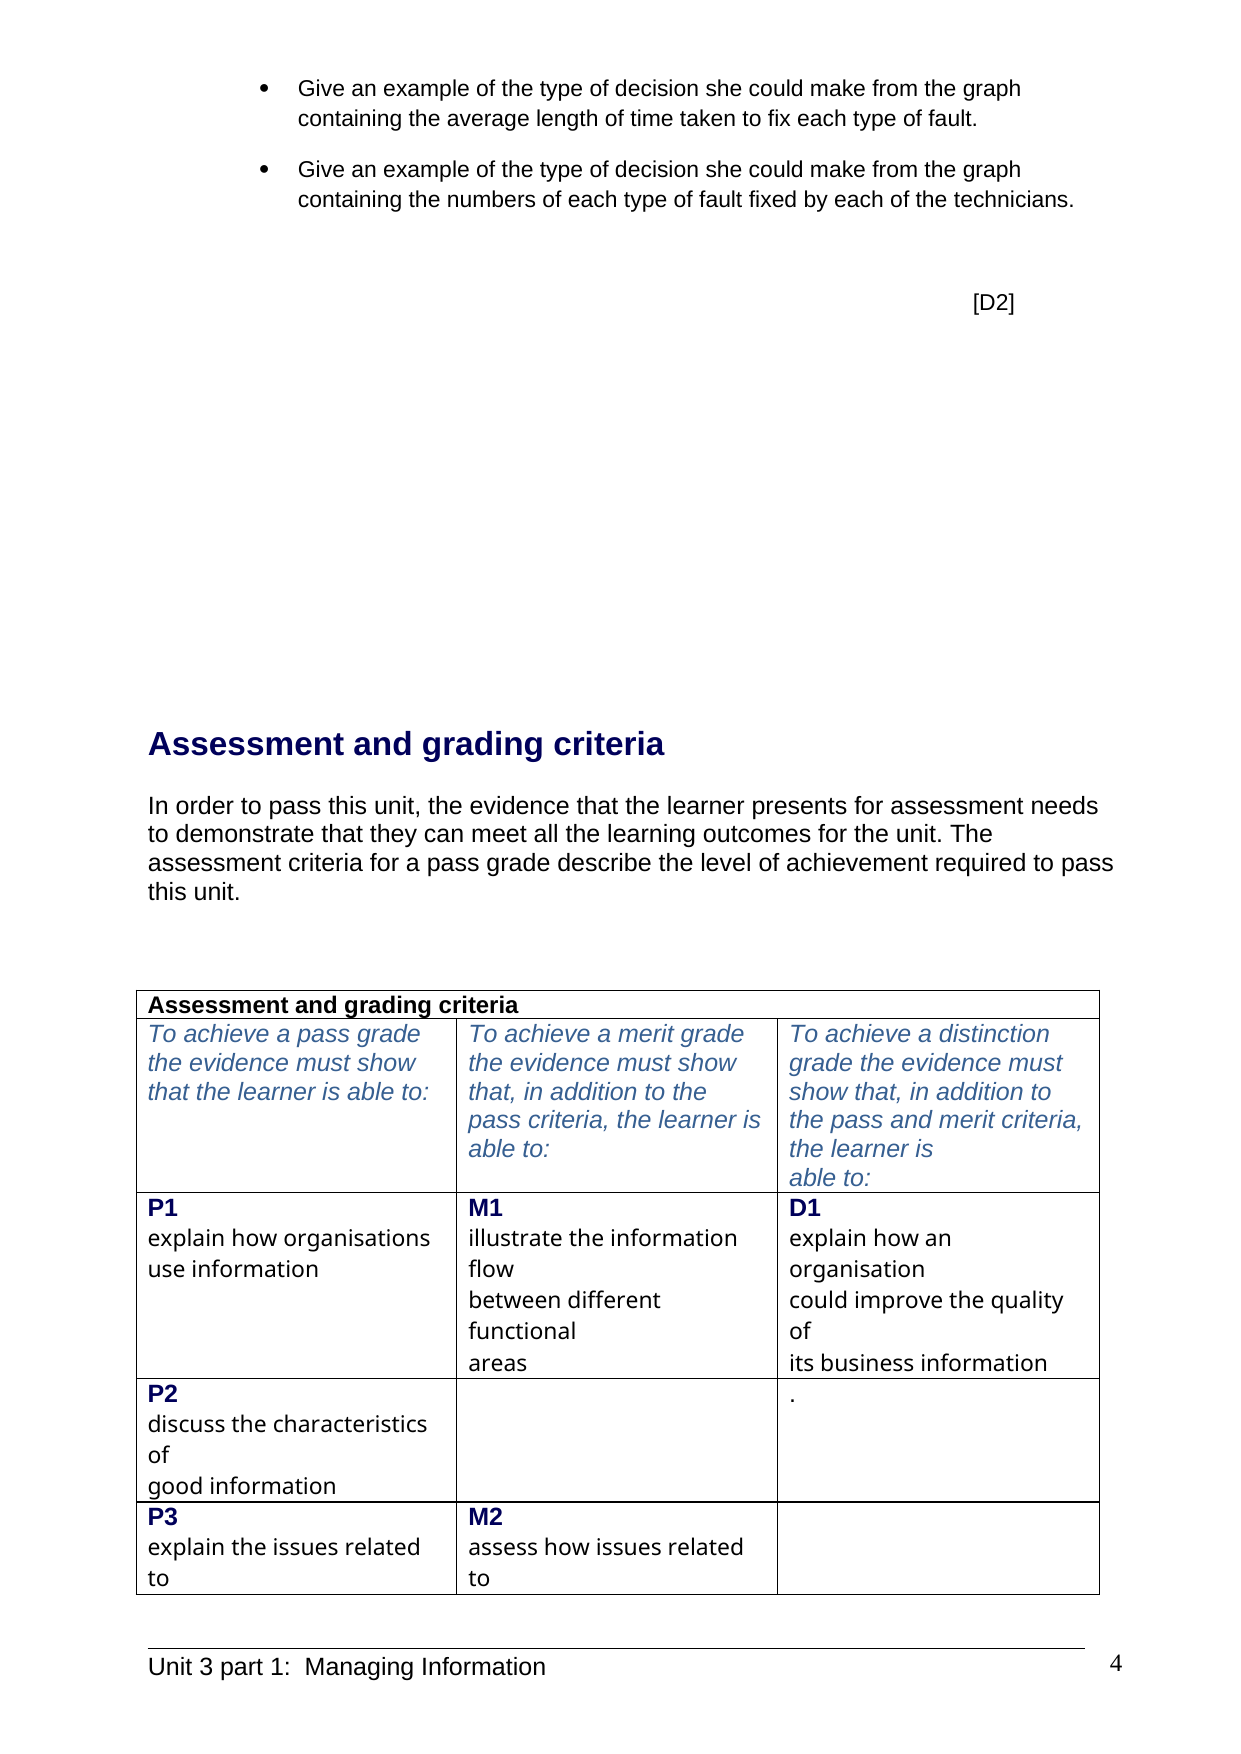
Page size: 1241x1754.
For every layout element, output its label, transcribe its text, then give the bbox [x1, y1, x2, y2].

table_cell P2 discuss the characteristics of good information [137, 1379, 456, 1501]
list Give an example of the type of decision she could make from the graph containing the average length of time taken to fix each type of fault. [260, 75, 1122, 131]
table_cell D1 explain how an organisation could improve the quality of its business information [778, 1193, 1099, 1378]
table_cell [778, 1503, 1099, 1594]
table_cell To achieve a distinction grade the evidence must show that, in addition to the pass and merit criteria, the learner is able to: [778, 1019, 1099, 1192]
table_cell . [778, 1379, 1099, 1501]
table_cell M1 illustrate the information flow between different functional areas [457, 1193, 777, 1378]
table_header Assessment and grading criteria [137, 991, 1099, 1018]
table_cell P1 explain how organisations use information [137, 1193, 456, 1378]
table_cell P3 explain the issues related to [137, 1503, 456, 1594]
table_cell M2 assess how issues related to [457, 1503, 777, 1594]
text In order to pass this unit, the evidence that the learner presents for assessment needs to demonstrate that they can meet all the learning outcomes for the unit. The assessment criteria for a pass grade describe the level of achievement required to pass this unit. [148, 791, 1122, 906]
table_cell To achieve a pass grade the evidence must show that the learner is able to: [137, 1019, 456, 1192]
text Assessment and grading criteria [148, 723, 1122, 762]
table_cell [457, 1379, 777, 1501]
list Give an example of the type of decision she could make from the graph containing the numbers of each type of fault fixed by each of the technicians. [260, 156, 1122, 213]
list [D2] [973, 288, 1122, 315]
table_cell To achieve a merit grade the evidence must show that, in addition to the pass criteria, the learner is able to: [457, 1019, 777, 1192]
